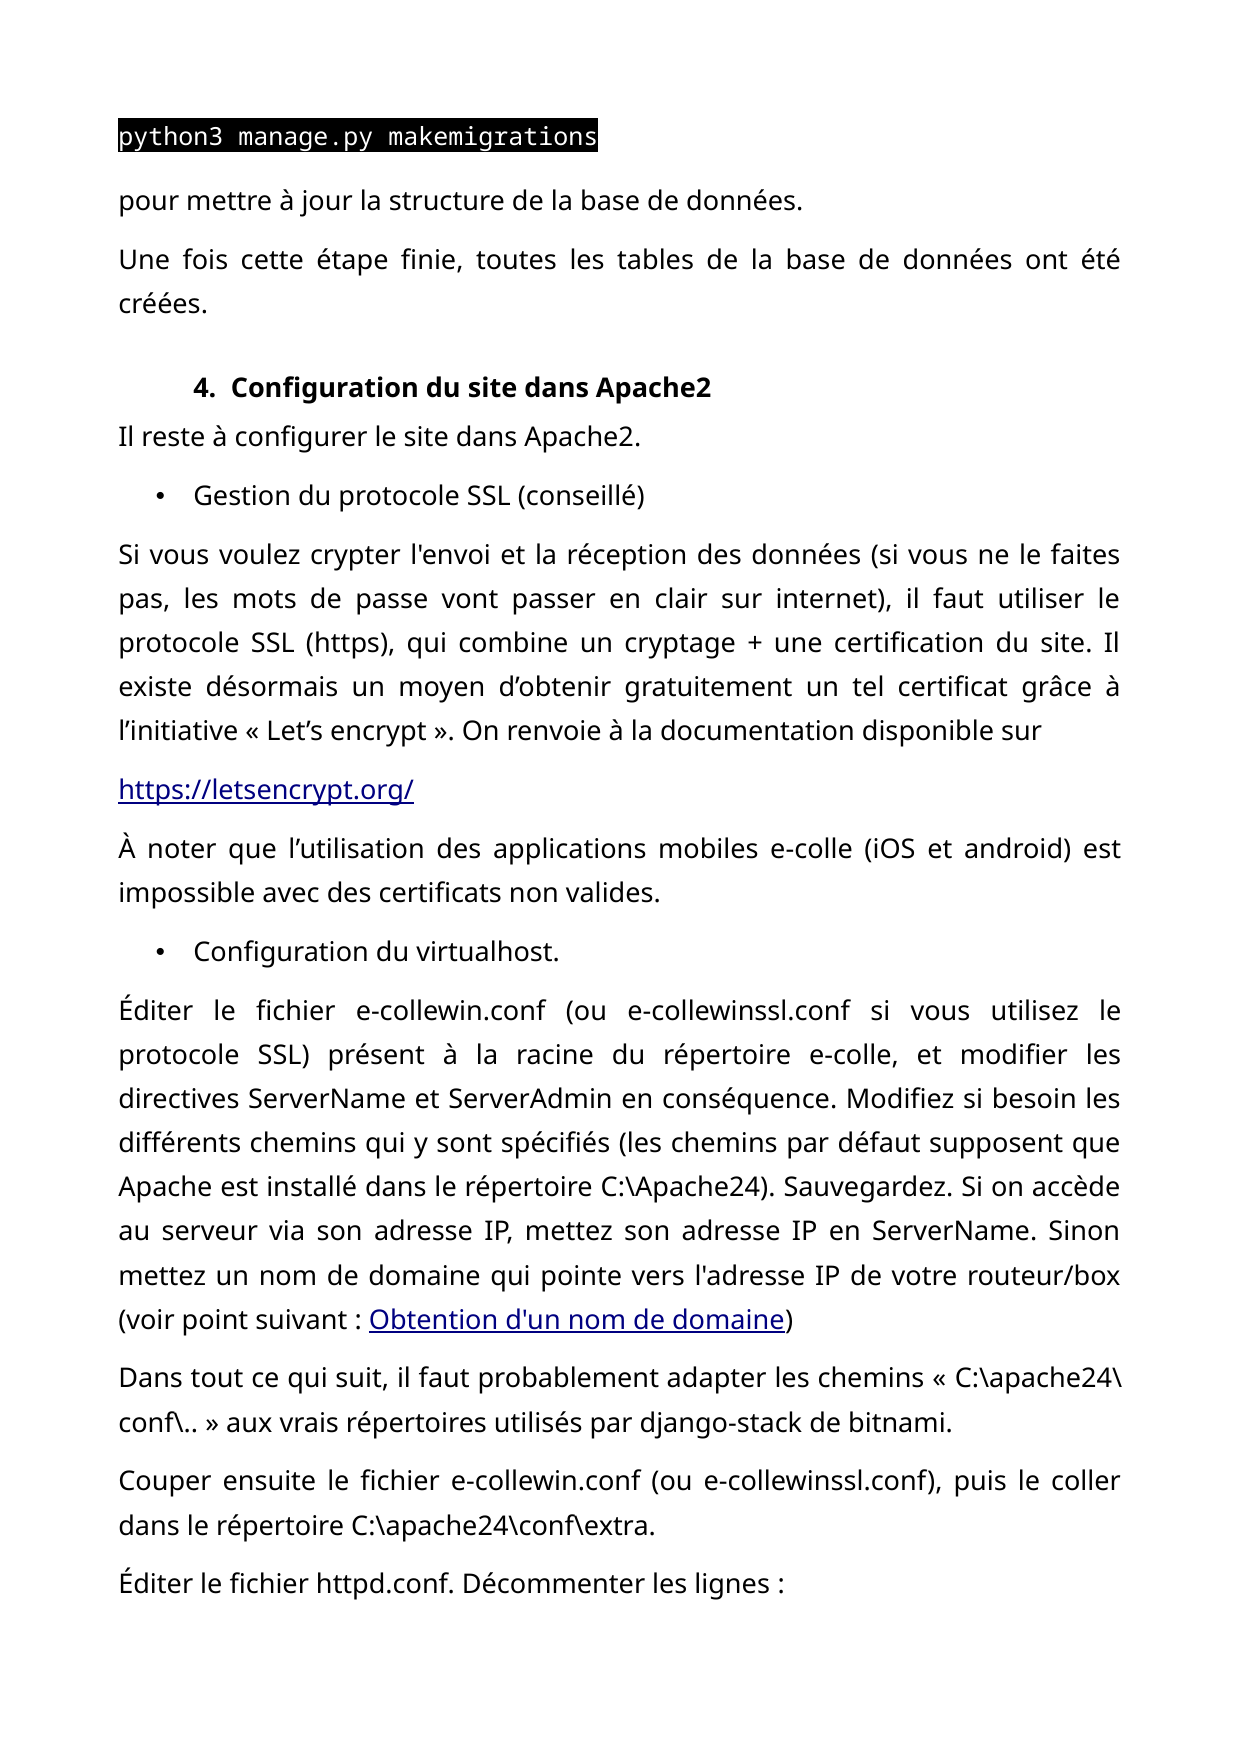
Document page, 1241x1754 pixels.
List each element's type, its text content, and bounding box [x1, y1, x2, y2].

subtitle Configuration du site dans Apache2 [193, 368, 1122, 405]
list Configuration du virtualhost. [156, 932, 1122, 969]
list Gestion du protocole SSL (conseillé) [156, 476, 1122, 513]
text Éditer le fichier httpd.conf. Décommenter les lignes : [118, 1565, 1122, 1602]
text python3 manage.py makemigrations [598, 118, 1122, 152]
text Éditer le fichier e-collewin.conf (ou e-collewinssl.conf si vous utilisez le protocole SSL) présent à la racine du répertoire e-colle, et modifier les directives ServerName et ServerAdmin en conséquence. Modifiez si besoin les différents chemins qui y sont spécifiés (les chemins par défaut supposent que Apache est installé dans le répertoire C:\Apache24). Sauvegardez. Si on accède au serveur via son adresse IP, mettez son adresse IP en ServerName. Sinon mettez un nom de domaine qui pointe vers l'adresse IP de votre routeur/box (voir point suivant : Obtention d'un nom de domaine) [118, 991, 1122, 1337]
text À noter que l’utilisation des applications mobiles e-colle (iOS et android) est impossible avec des certificats non valides. [118, 829, 1122, 910]
text pour mettre à jour la structure de la base de données. [118, 182, 1122, 218]
text https://letsencrypt.org/ [118, 771, 1122, 807]
text Couper ensuite le fichier e-collewin.conf (ou e-collewinssl.conf), puis le coller dans le répertoire C:\apache24\conf\extra. [118, 1462, 1122, 1543]
text Dans tout ce qui suit, il faut probablement adapter les chemins « C:\apache24\conf\.. » aux vrais répertoires utilisés par django-stack de bitnami. [118, 1359, 1122, 1440]
text Une fois cette étape finie, toutes les tables de la base de données ont été créées. [118, 240, 1122, 321]
text Si vous voulez crypter l'envoi et la réception des données (si vous ne le faites pas, les mots de passe vont passer en clair sur internet), il faut utiliser le protocole SSL (https), qui combine un cryptage + une certification du site. Il existe désormais un moyen d’obtenir gratuitement un tel certificat grâce à l’initiative « Let’s encrypt ». On renvoie à la documentation disponible sur [118, 535, 1122, 749]
text Il reste à configurer le site dans Apache2. [118, 418, 1122, 454]
